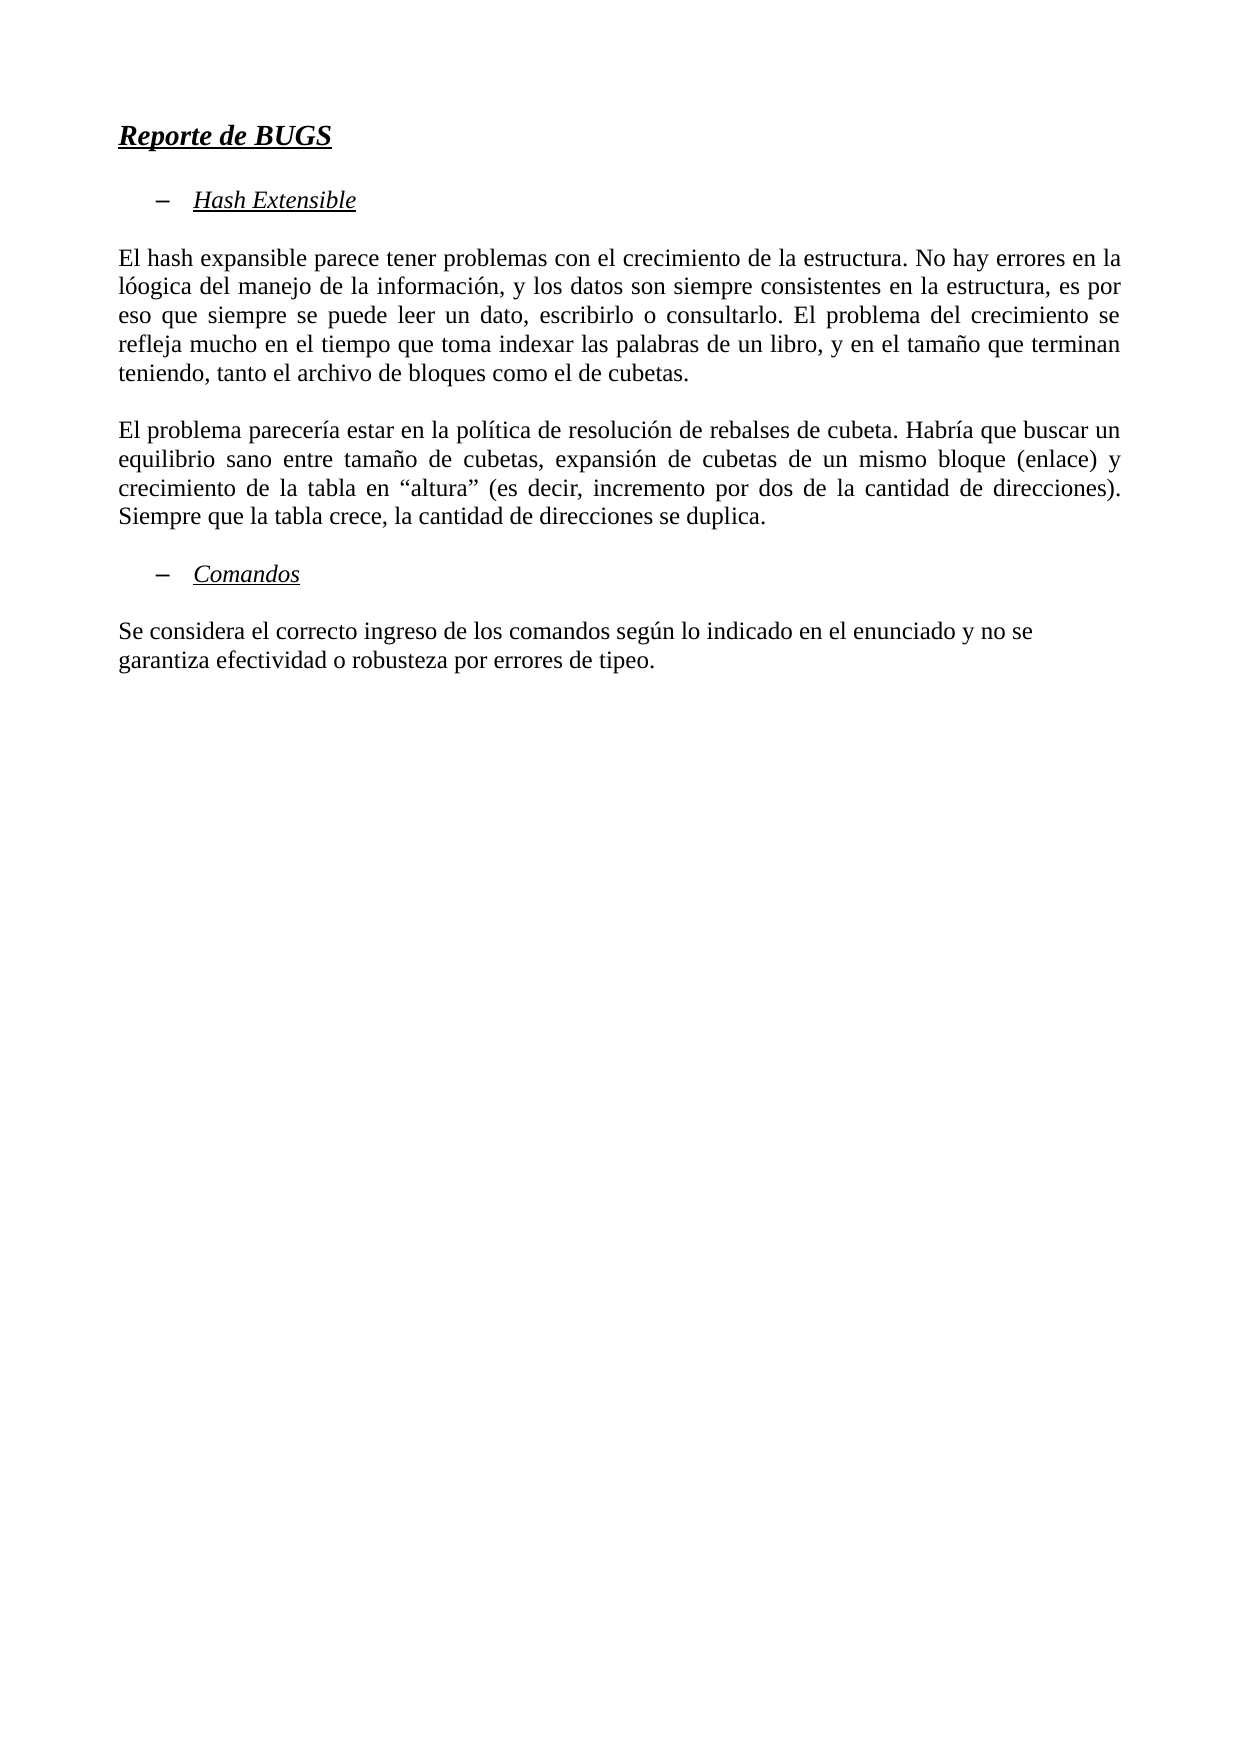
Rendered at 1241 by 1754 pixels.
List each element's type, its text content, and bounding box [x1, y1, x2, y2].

text Reporte de BUGS [118, 118, 1122, 152]
text El hash expansible parece tener problemas con el crecimiento de la estructura. No hay errores en la lóogica del manejo de la información, y los datos son siempre consistentes en la estructura, es por eso que siempre se puede leer un dato, escribirlo o consultarlo. El problema del crecimiento se refleja mucho en el tiempo que toma indexar las palabras de un libro, y en el tamaño que terminan teniendo, tanto el archivo de bloques como el de cubetas. [118, 243, 1122, 386]
text El problema parecería estar en la política de resolución de rebalses de cubeta. Habría que buscar un equilibrio sano entre tamaño de cubetas, expansión de cubetas de un mismo bloque (enlace) y crecimiento de la tabla en “altura” (es decir, incremento por dos de la cantidad de direcciones). Siempre que la tabla crece, la cantidad de direcciones se duplica. [118, 415, 1122, 530]
text Se considera el correcto ingreso de los comandos según lo indicado en el enunciado y no se garantiza efectividad o robusteza por errores de tipeo. [118, 616, 1122, 674]
list Hash Extensible [156, 185, 1122, 214]
list Comandos [156, 559, 1122, 588]
